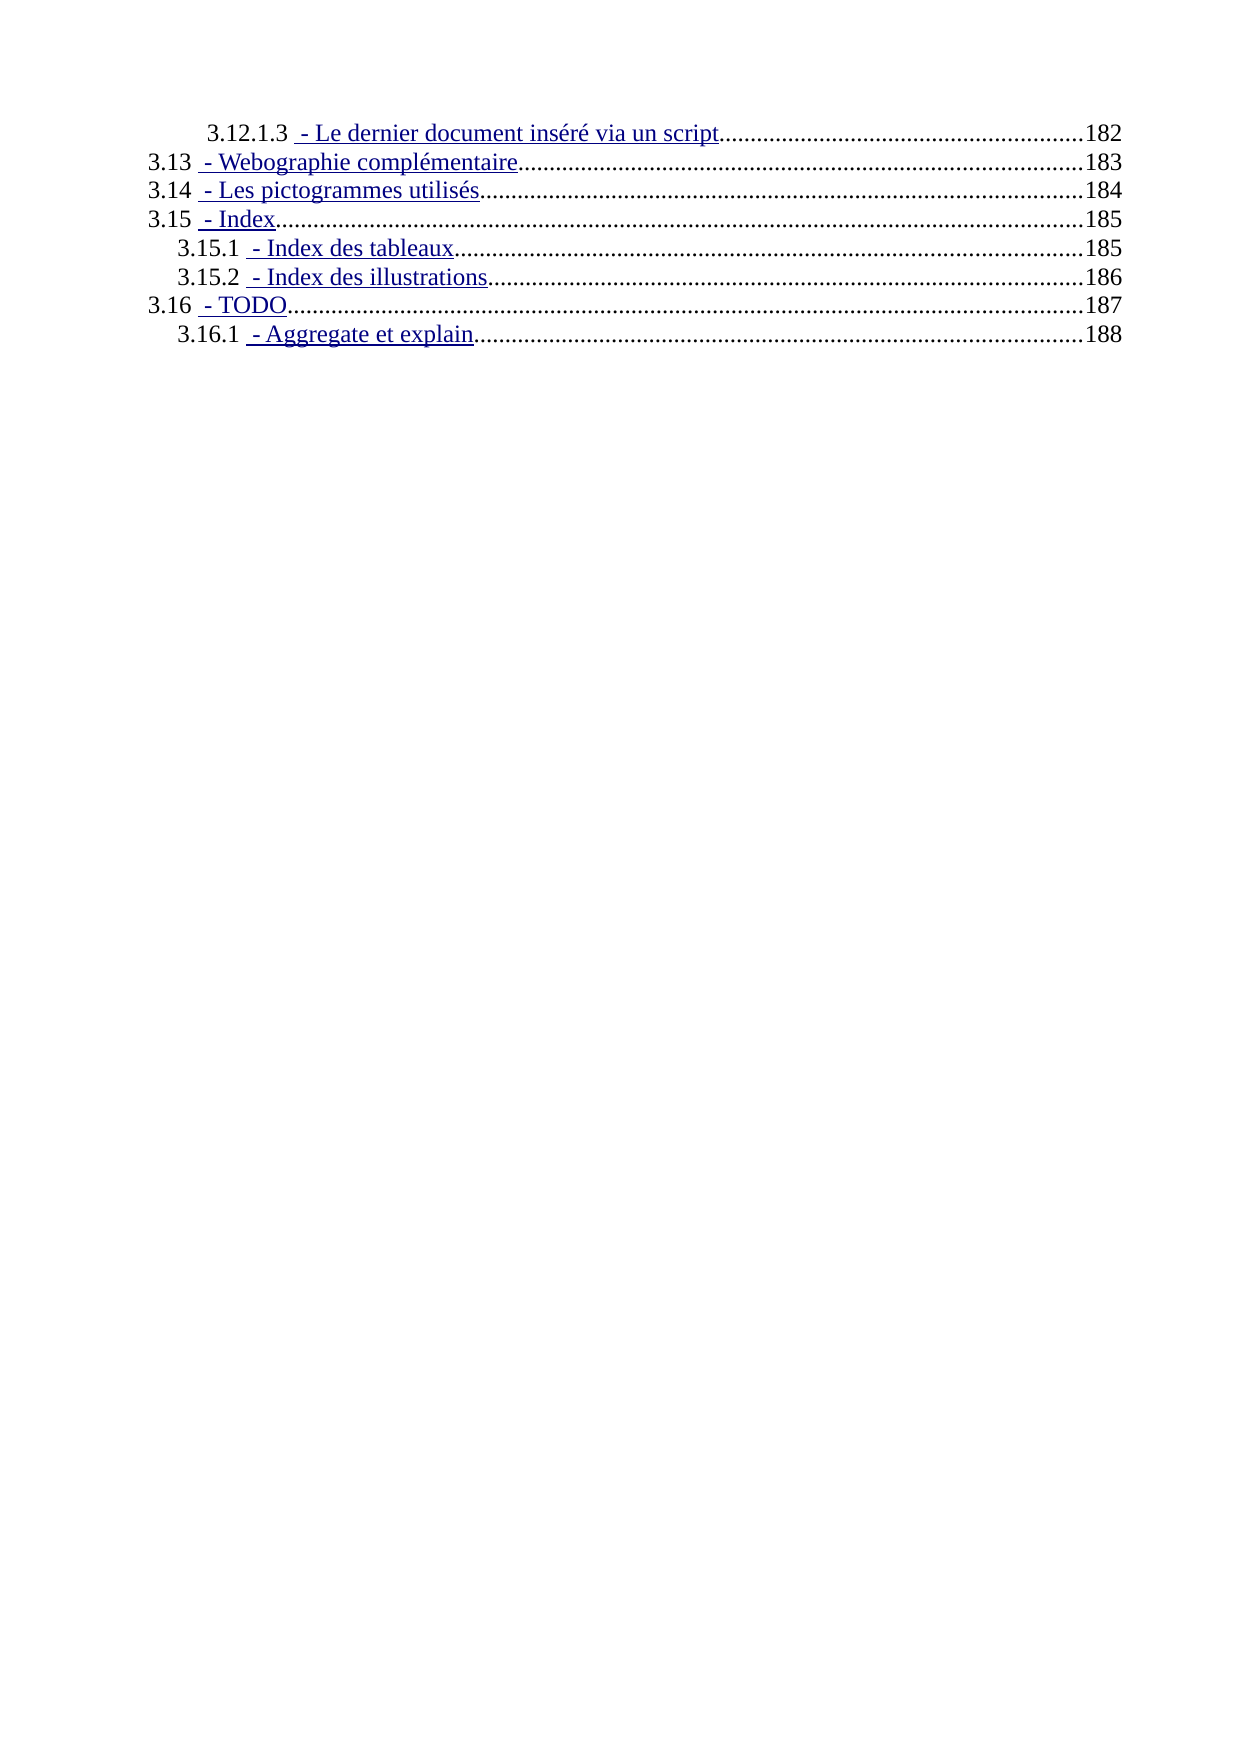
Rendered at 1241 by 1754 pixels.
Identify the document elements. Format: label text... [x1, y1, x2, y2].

text 3.16.1 - Aggregate et explain 188 [177, 319, 1122, 348]
text 3.15 - Index 185 [148, 204, 1122, 233]
text 3.16 - TODO 187 [148, 291, 1122, 319]
text 3.15.2 - Index des illustrations 186 [177, 262, 1122, 291]
text 3.15.1 - Index des tableaux 185 [177, 233, 1122, 262]
text 3.12.1.3 - Le dernier document inséré via un script 182 [207, 118, 1122, 147]
text 3.14 - Les pictogrammes utilisés 184 [148, 176, 1122, 204]
text 3.13 - Webographie complémentaire 183 [148, 147, 1122, 176]
